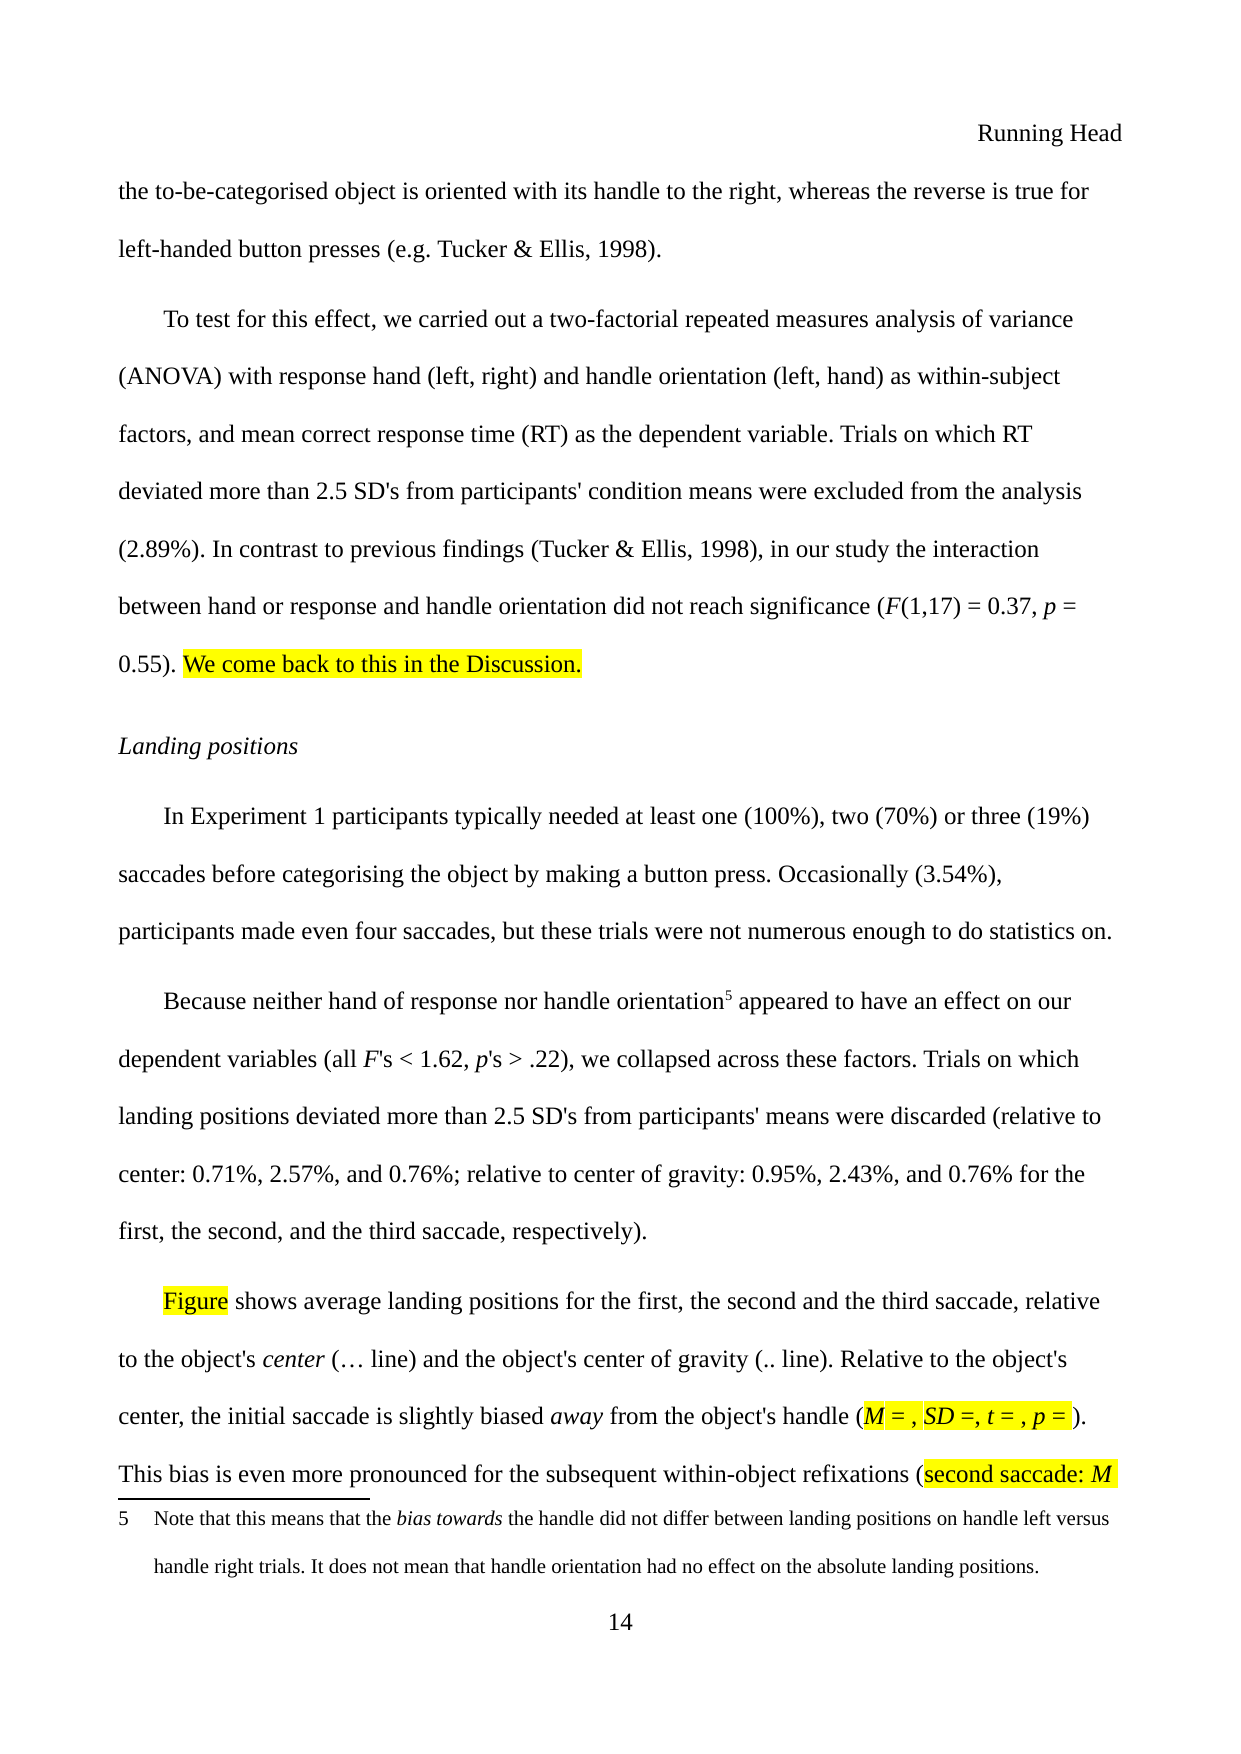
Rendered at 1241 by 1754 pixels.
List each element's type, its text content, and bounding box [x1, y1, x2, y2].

text the to-be-categorised object is oriented with its handle to the right, whereas the reverse is true for left-handed button presses (e.g. Tucker & Ellis, 1998). [118, 176, 1122, 263]
text In Experiment 1 participants typically needed at least one (100%), two (70%) or three (19%) saccades before categorising the object by making a button press. Occasionally (3.54%), participants made even four saccades, but these trials were not numerous enough to do statistics on. [118, 801, 1122, 945]
text To test for this effect, we carried out a two-factorial repeated measures analysis of variance (ANOVA) with response hand (left, right) and handle orientation (left, hand) as within-subject factors, and mean correct response time (RT) as the dependent variable. Trials on which RT deviated more than 2.5 SD's from participants' condition means were excluded from the analysis (2.89%). In contrast to previous findings (Tucker & Ellis, 1998), in our study the interaction between hand or response and handle orientation did not reach significance (F(1,17) = 0.37, p = 0.55). We come back to this in the Discussion. [118, 304, 1122, 678]
subtitle Landing positions [118, 731, 1122, 760]
text Note that this means that the bias towards the handle did not differ between landing positions on handle left versus handle right trials. It does not mean that handle orientation had no effect on the absolute landing positions. [118, 1505, 1122, 1578]
text Figure shows average landing positions for the first, the second and the third saccade, relative to the object's center (… line) and the object's center of gravity (.. line). Relative to the object's center, the initial saccade is slightly biased away from the object's handle (M = , SD =, t = , p = ). This bias is even more pronounced for the subsequent within-object refixations (second saccade: M [118, 1286, 1122, 1488]
text Because neither hand of response nor handle orientation appeared to have an effect on our dependent variables (all F's < 1.62, p's > .22), we collapsed across these factors. Trials on which landing positions deviated more than 2.5 SD's from participants' means were discarded (relative to center: 0.71%, 2.57%, and 0.76%; relative to center of gravity: 0.95%, 2.43%, and 0.76% for the first, the second, and the third saccade, respectively). [118, 986, 1122, 1245]
